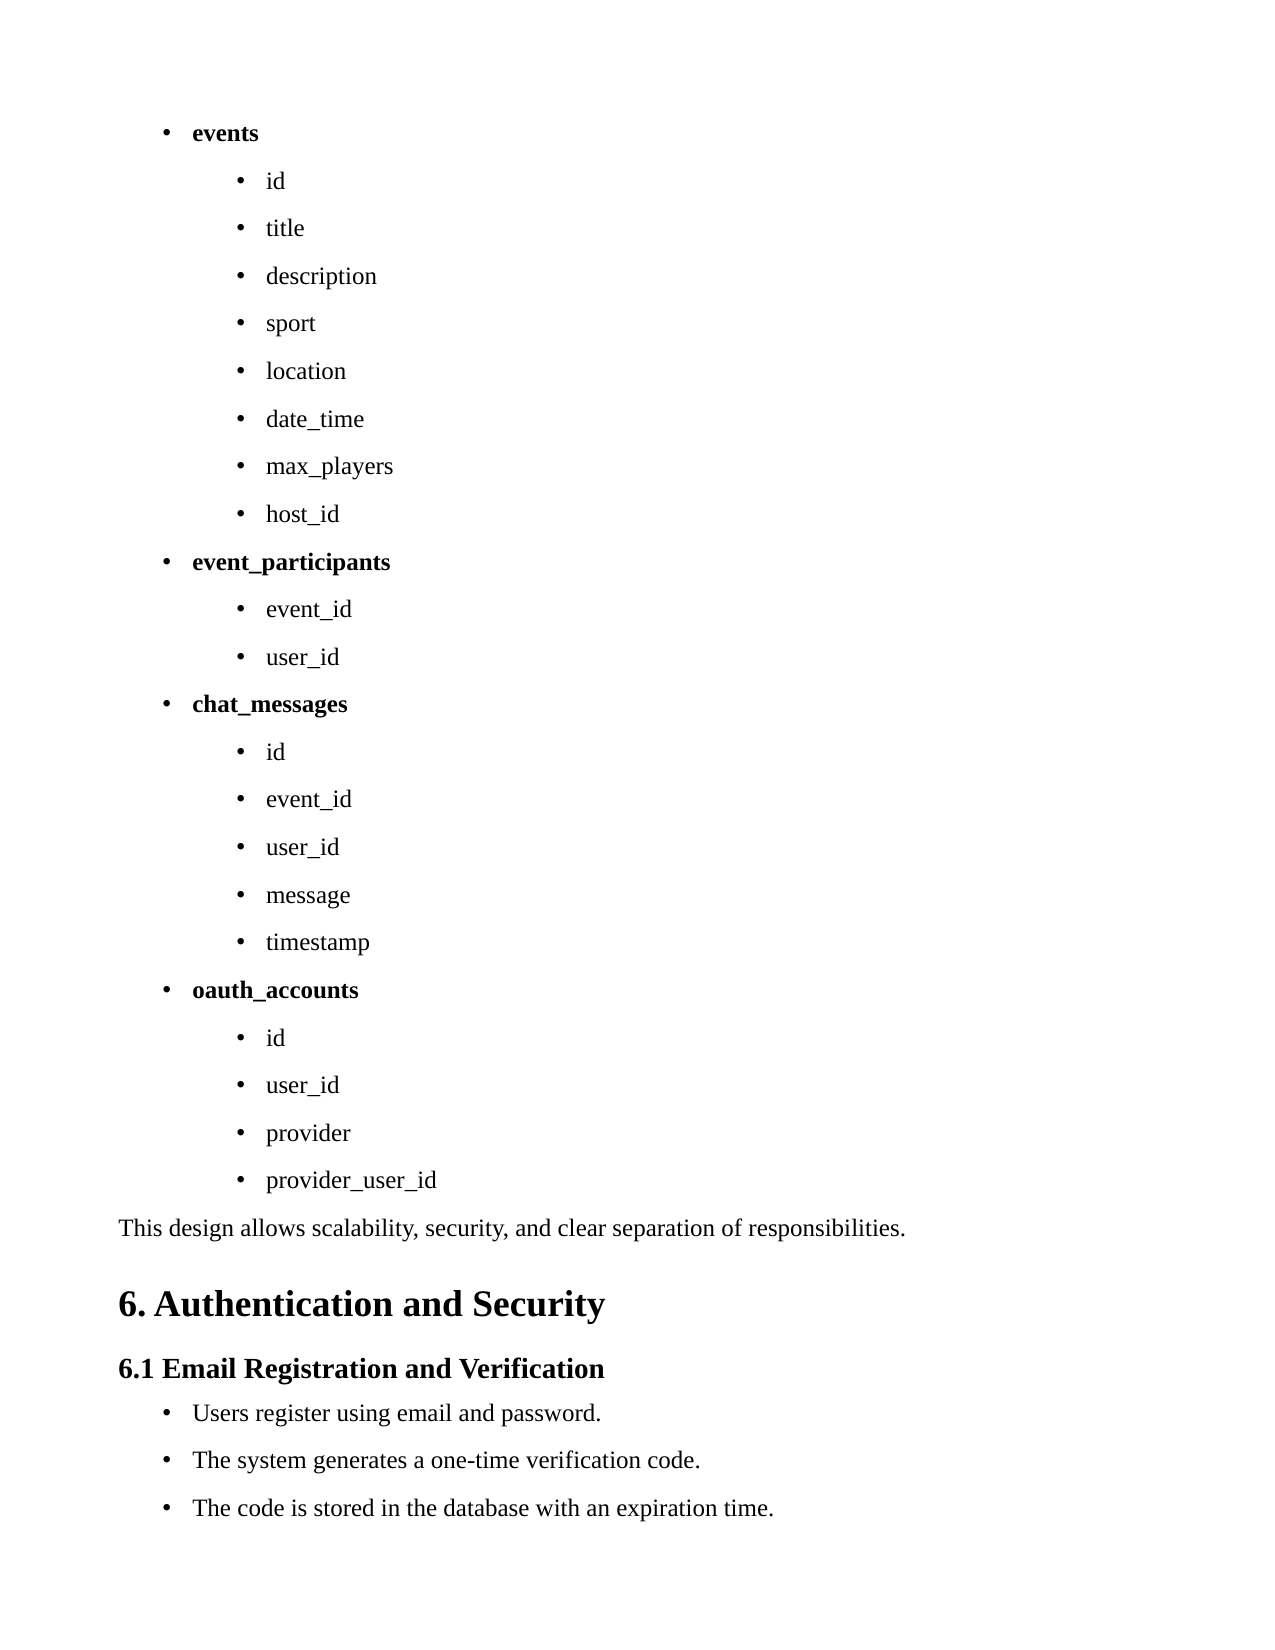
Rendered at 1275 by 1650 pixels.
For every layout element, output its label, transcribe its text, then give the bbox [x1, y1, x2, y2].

list chat_messages [162, 689, 1157, 718]
list event_id [236, 784, 1157, 813]
list id [236, 166, 1157, 194]
list location [236, 356, 1157, 385]
list title [236, 213, 1157, 242]
list sport [236, 308, 1157, 337]
list The system generates a one‑time verification code. [162, 1445, 1157, 1474]
list message [236, 880, 1157, 908]
list The code is stored in the database with an expiration time. [162, 1493, 1157, 1522]
list Users register using email and password. [162, 1398, 1157, 1426]
list timestamp [236, 927, 1157, 956]
list user_id [236, 1070, 1157, 1099]
list id [236, 1023, 1157, 1051]
list provider_user_id [236, 1165, 1157, 1194]
list user_id [236, 832, 1157, 861]
list id [236, 737, 1157, 766]
list description [236, 261, 1157, 290]
subtitle 6. Authentication and Security [118, 1281, 1157, 1324]
list date_time [236, 404, 1157, 432]
list event_id [236, 594, 1157, 623]
list oauth_accounts [162, 975, 1157, 1004]
list events [162, 118, 1157, 147]
list max_players [236, 451, 1157, 480]
list user_id [236, 642, 1157, 671]
list host_id [236, 499, 1157, 528]
list event_participants [162, 547, 1157, 575]
text This design allows scalability, security, and clear separation of responsibilities. [118, 1213, 1157, 1242]
subtitle 6.1 Email Registration and Verification [118, 1352, 1157, 1385]
list provider [236, 1118, 1157, 1147]
